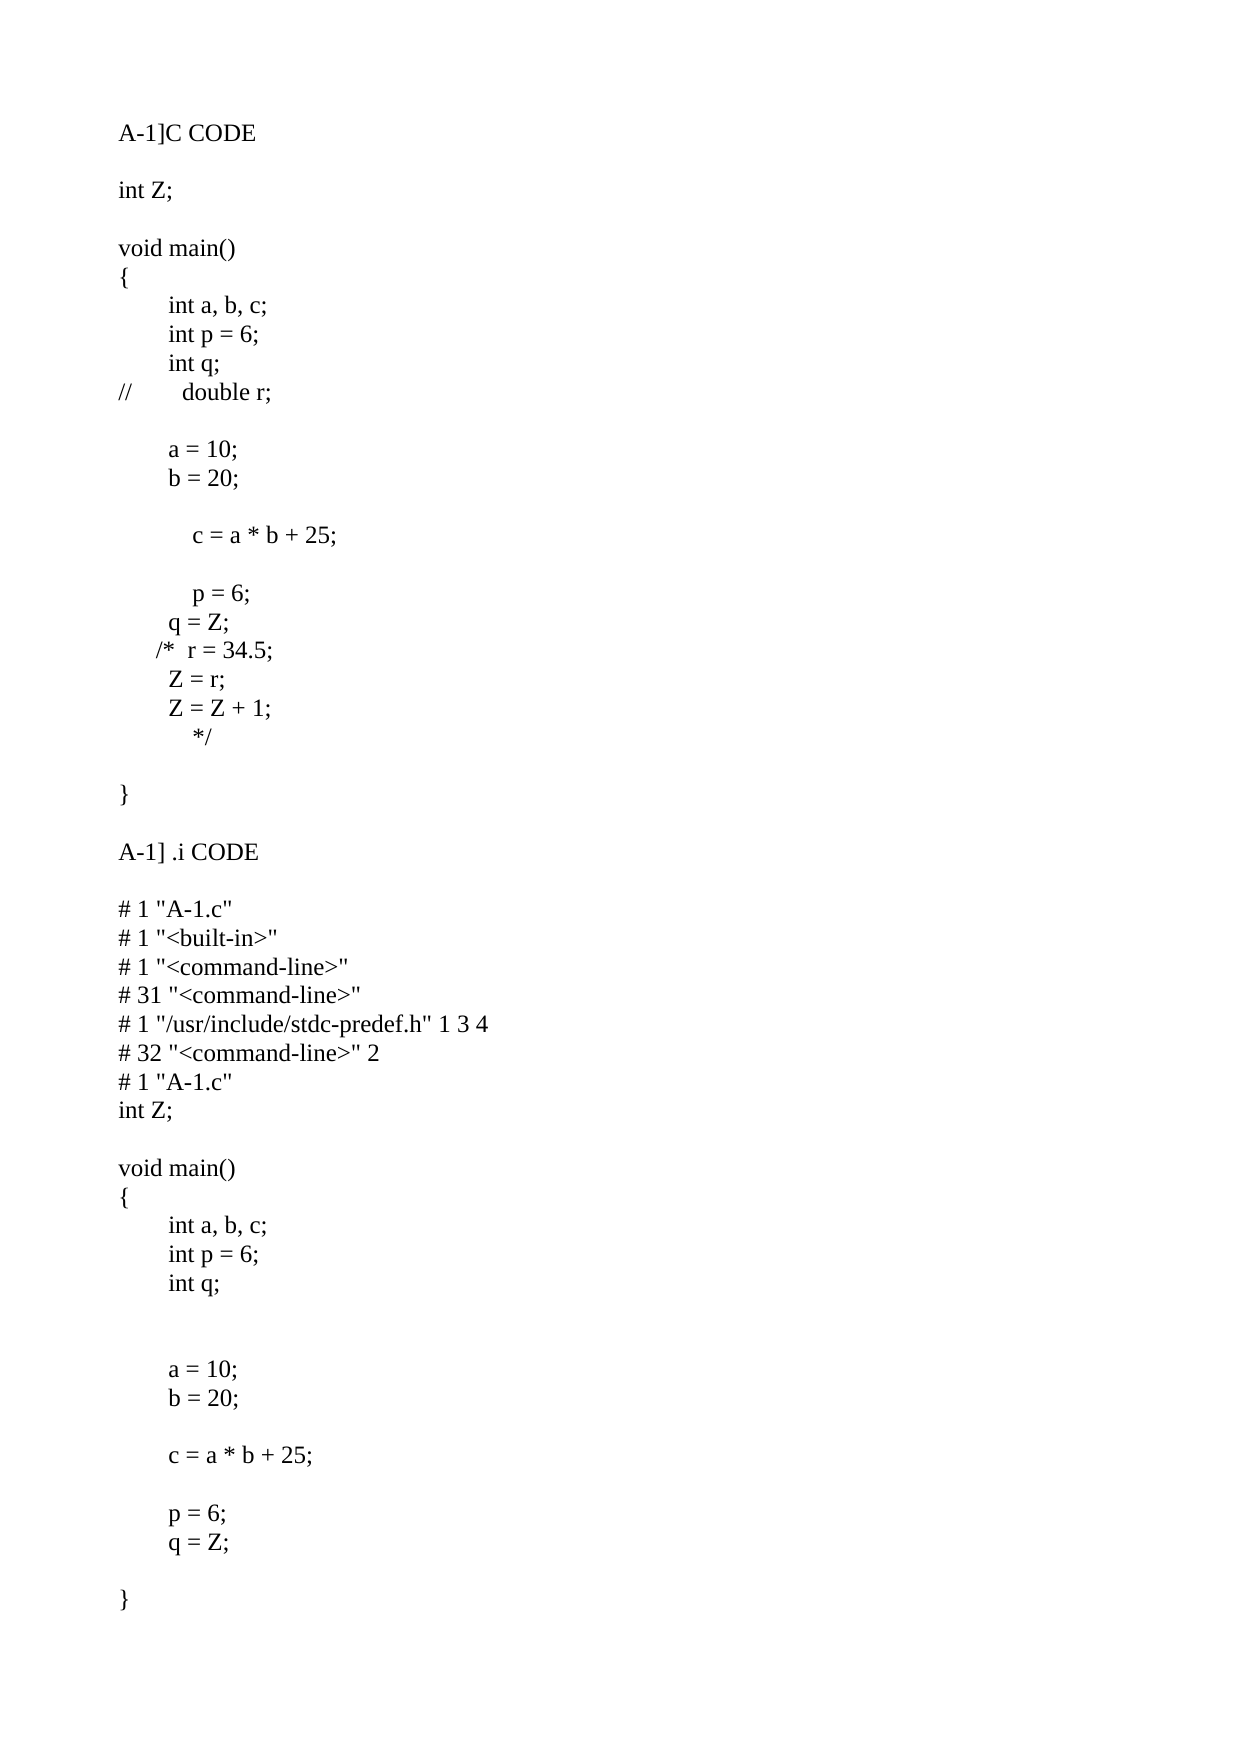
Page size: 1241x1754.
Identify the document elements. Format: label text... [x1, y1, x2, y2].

text q = Z; [118, 607, 1122, 636]
text # 1 "<command-line>" [118, 952, 1122, 981]
text void main() [118, 233, 1122, 262]
text int Z; [118, 176, 1122, 204]
text A-1]C CODE [118, 118, 1122, 147]
text } [118, 779, 1122, 808]
text int p = 6; [118, 319, 1122, 348]
text c = a * b + 25; [118, 1441, 1122, 1469]
text int q; [118, 1268, 1122, 1297]
text # 31 "<command-line>" [118, 981, 1122, 1009]
text a = 10; [118, 1354, 1122, 1383]
text int p = 6; [118, 1239, 1122, 1268]
text q = Z; [118, 1527, 1122, 1556]
text Z = r; [118, 664, 1122, 693]
text # 1 "A-1.c" [118, 894, 1122, 923]
text { [118, 262, 1122, 291]
text c = a * b + 25; [118, 521, 1122, 549]
text # 1 "<built-in>" [118, 923, 1122, 952]
text A-1] .i CODE [118, 837, 1122, 866]
text // double r; [118, 377, 1122, 406]
text Z = Z + 1; [118, 693, 1122, 722]
text { [118, 1182, 1122, 1211]
text p = 6; [118, 1498, 1122, 1527]
text b = 20; [118, 1383, 1122, 1412]
text */ [118, 722, 1122, 751]
text } [118, 1584, 1122, 1613]
text # 1 "/usr/include/stdc-predef.h" 1 3 4 [118, 1009, 1122, 1038]
text int Z; [118, 1096, 1122, 1124]
text int a, b, c; [118, 1211, 1122, 1239]
text p = 6; [118, 578, 1122, 607]
text int a, b, c; [118, 291, 1122, 319]
text # 1 "A-1.c" [118, 1067, 1122, 1096]
text void main() [118, 1153, 1122, 1182]
text a = 10; [118, 434, 1122, 463]
text /* r = 34.5; [118, 636, 1122, 664]
text int q; [118, 348, 1122, 377]
text b = 20; [118, 463, 1122, 492]
text # 32 "<command-line>" 2 [118, 1038, 1122, 1067]
